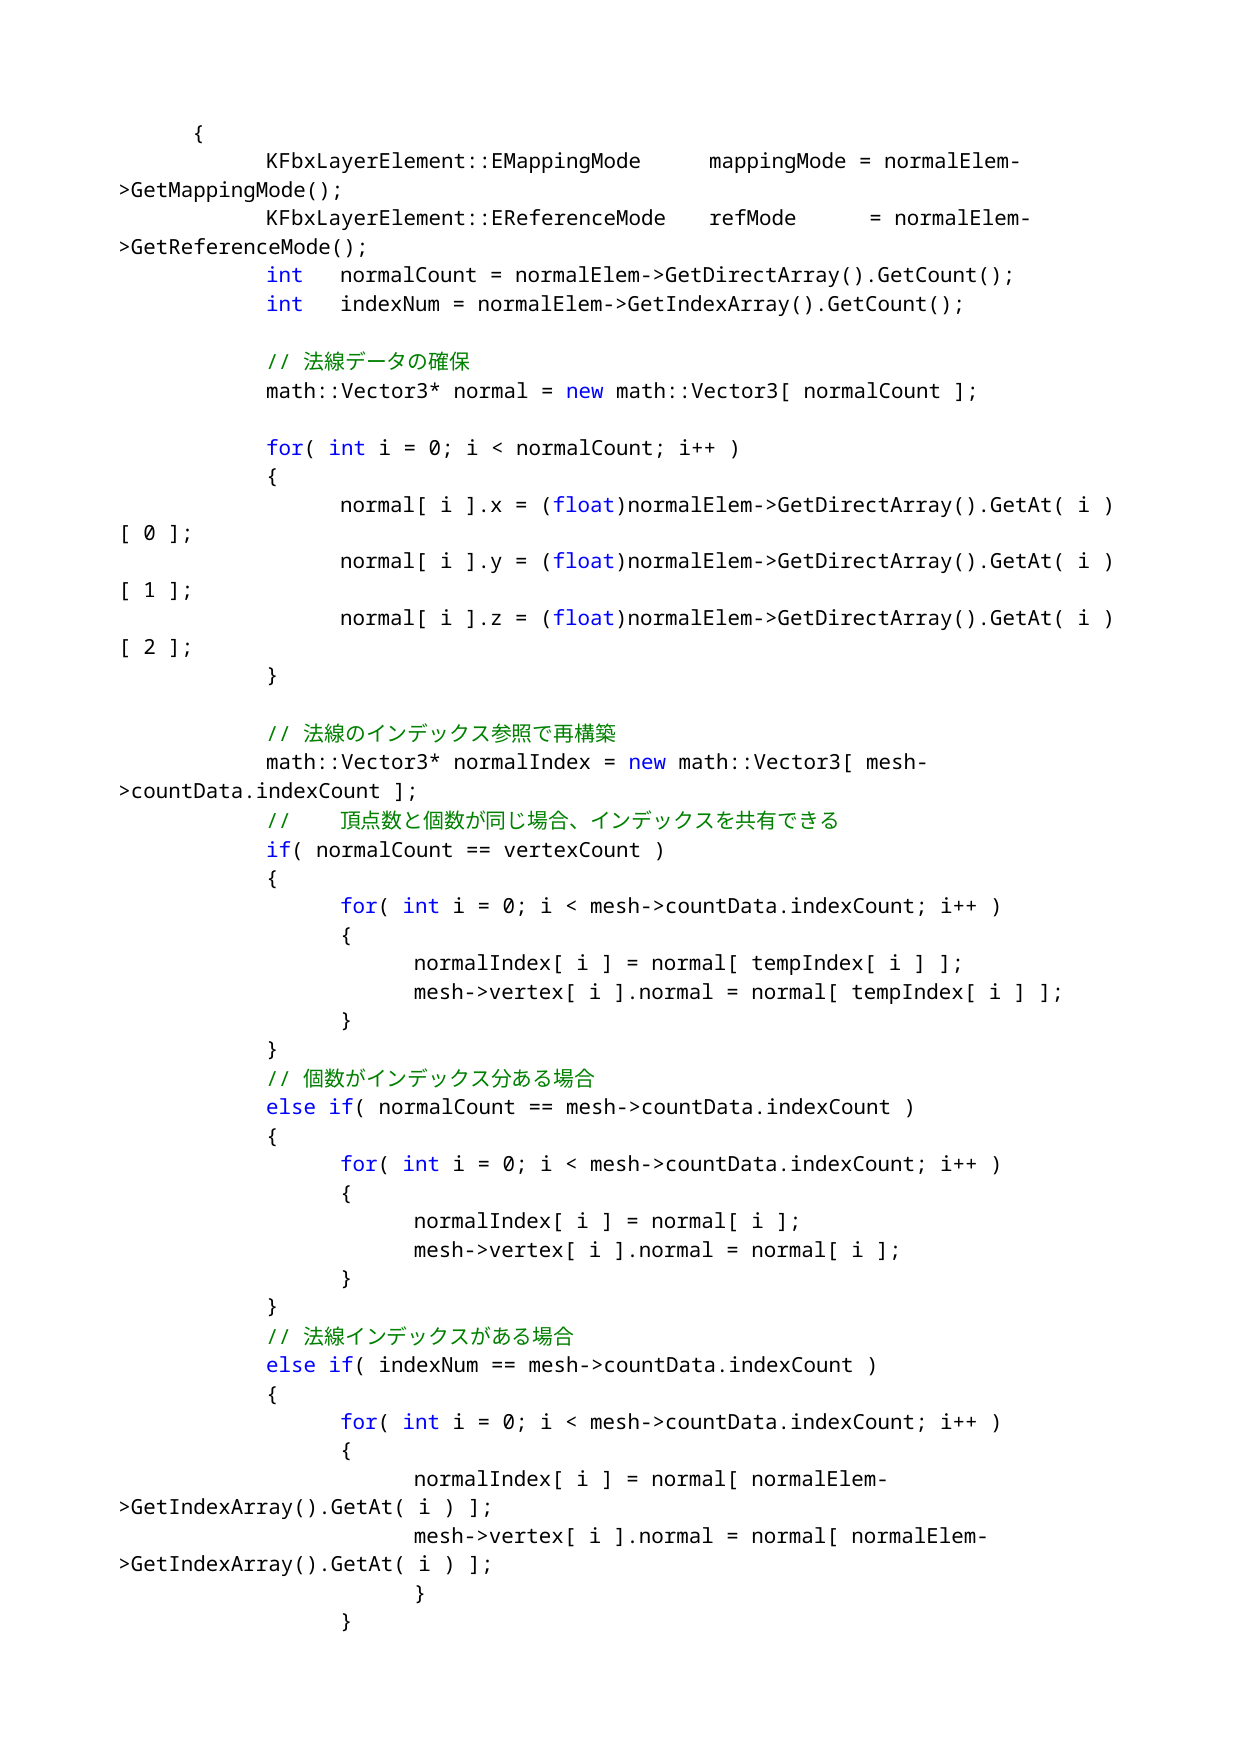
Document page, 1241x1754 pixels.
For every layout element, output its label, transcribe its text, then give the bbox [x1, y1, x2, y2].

text // 法線インデックスがある場合 [118, 1320, 1122, 1350]
text math::Vector3* normalIndex = new math::Vector3[ mesh->countData.indexCount ]; [118, 747, 1122, 804]
text } [118, 1292, 1122, 1320]
text normalIndex[ i ] = normal[ normalElem->GetIndexArray().GetAt( i ) ]; [118, 1464, 1122, 1521]
text else if( indexNum == mesh->countData.indexCount ) [118, 1350, 1122, 1379]
text { [118, 1178, 1122, 1206]
text else if( normalCount == mesh->countData.indexCount ) [118, 1092, 1122, 1121]
text { [118, 118, 1122, 147]
text math::Vector3* normal = new math::Vector3[ normalCount ]; [118, 376, 1122, 404]
text normal[ i ].x = (float)normalElem->GetDirectArray().GetAt( i )[ 0 ]; [118, 490, 1122, 547]
text int indexNum = normalElem->GetIndexArray().GetCount(); [118, 289, 1122, 317]
text { [118, 461, 1122, 490]
text { [118, 920, 1122, 948]
text } [118, 1606, 1122, 1635]
text mesh->vertex[ i ].normal = normal[ tempIndex[ i ] ]; [118, 977, 1122, 1005]
text { [118, 1436, 1122, 1464]
text // 法線のインデックス参照で再構築 [118, 717, 1122, 747]
text // 頂点数と個数が同じ場合、インデックスを共有できる [118, 804, 1122, 835]
text for( int i = 0; i < normalCount; i++ ) [118, 433, 1122, 461]
text } [118, 1263, 1122, 1292]
text } [118, 1578, 1122, 1606]
text normalIndex[ i ] = normal[ tempIndex[ i ] ]; [118, 948, 1122, 977]
text for( int i = 0; i < mesh->countData.indexCount; i++ ) [118, 1407, 1122, 1436]
text KFbxLayerElement::EReferenceMode refMode = normalElem->GetReferenceMode(); [118, 203, 1122, 260]
text int normalCount = normalElem->GetDirectArray().GetCount(); [118, 260, 1122, 289]
text { [118, 1379, 1122, 1407]
text mesh->vertex[ i ].normal = normal[ i ]; [118, 1235, 1122, 1263]
text if( normalCount == vertexCount ) [118, 835, 1122, 863]
text for( int i = 0; i < mesh->countData.indexCount; i++ ) [118, 892, 1122, 920]
text normalIndex[ i ] = normal[ i ]; [118, 1206, 1122, 1235]
text } [118, 1034, 1122, 1062]
text normal[ i ].y = (float)normalElem->GetDirectArray().GetAt( i )[ 1 ]; [118, 547, 1122, 603]
text mesh->vertex[ i ].normal = normal[ normalElem->GetIndexArray().GetAt( i ) ]; [118, 1521, 1122, 1578]
text // 法線データの確保 [118, 346, 1122, 376]
text } [118, 1005, 1122, 1034]
text // 個数がインデックス分ある場合 [118, 1062, 1122, 1092]
text { [118, 1121, 1122, 1149]
text KFbxLayerElement::EMappingMode mappingMode = normalElem->GetMappingMode(); [118, 147, 1122, 203]
text normal[ i ].z = (float)normalElem->GetDirectArray().GetAt( i )[ 2 ]; [118, 603, 1122, 660]
text { [118, 863, 1122, 892]
text for( int i = 0; i < mesh->countData.indexCount; i++ ) [118, 1149, 1122, 1178]
text } [118, 660, 1122, 689]
